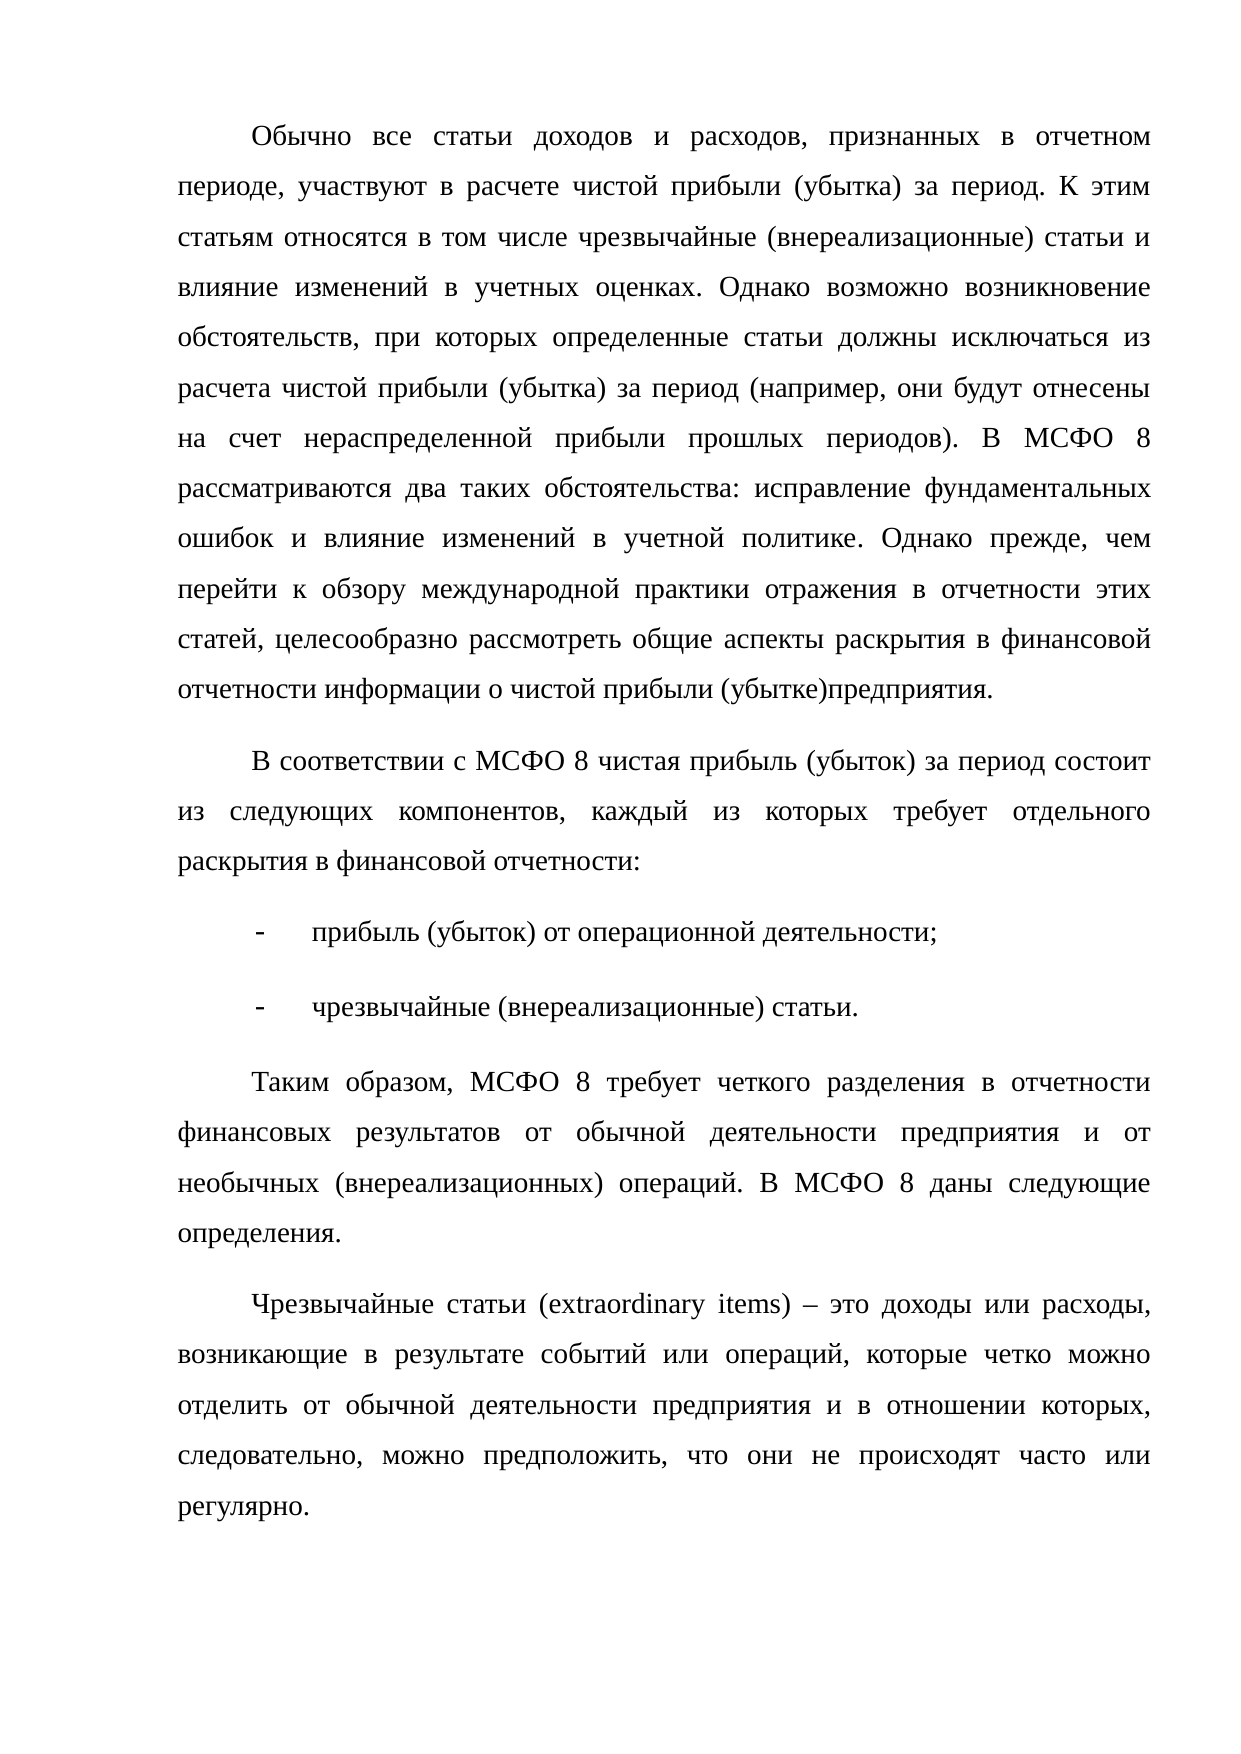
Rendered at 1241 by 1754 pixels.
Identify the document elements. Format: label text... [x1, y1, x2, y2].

list чрезвычайные (внереализационные) статьи. [177, 989, 1152, 1025]
text В соответствии с МСФО 8 чистая прибыль (убыток) за период состоит из следующих компонентов, каждый из которых требует отдельного раскрытия в финансовой отчетности: [177, 743, 1152, 877]
list прибыль (убыток) от операционной деятельности; [177, 914, 1152, 951]
text Таким образом, МСФО 8 требует четкого разделения в отчетности финансовых результатов от обычной деятельности предприятия и от необычных (внереализационных) операций. В МСФО 8 даны следующие определения. [177, 1064, 1152, 1249]
text Чрезвычайные статьи (extraordinary items) – это доходы или расходы, возникающие в результате событий или операций, которые четко можно отделить от обычной деятельности предприятия и в отношении которых, следовательно, можно предположить, что они не происходят часто или регулярно. [177, 1286, 1152, 1521]
text Обычно все статьи доходов и расходов, признанных в отчетном периоде, участвуют в расчете чистой прибыли (убытка) за период. К этим статьям относятся в том числе чрезвычайные (внереализационные) статьи и влияние изменений в учетных оценках. Однако возможно возникновение обстоятельств, при которых определенные статьи должны исключаться из расчета чистой прибыли (убытка) за период (например, они будут отнесены на счет нераспределенной прибыли прошлых периодов). В МСФО 8 рассматриваются два таких обстоятельства: исправление фундаментальных ошибок и влияние изменений в учетной политике. Однако прежде, чем перейти к обзору международной практики отражения в отчетности этих статей, целесообразно рассмотреть общие аспекты раскрытия в финансовой отчетности информации о чистой прибыли (убытке)предприятия. [177, 118, 1152, 705]
